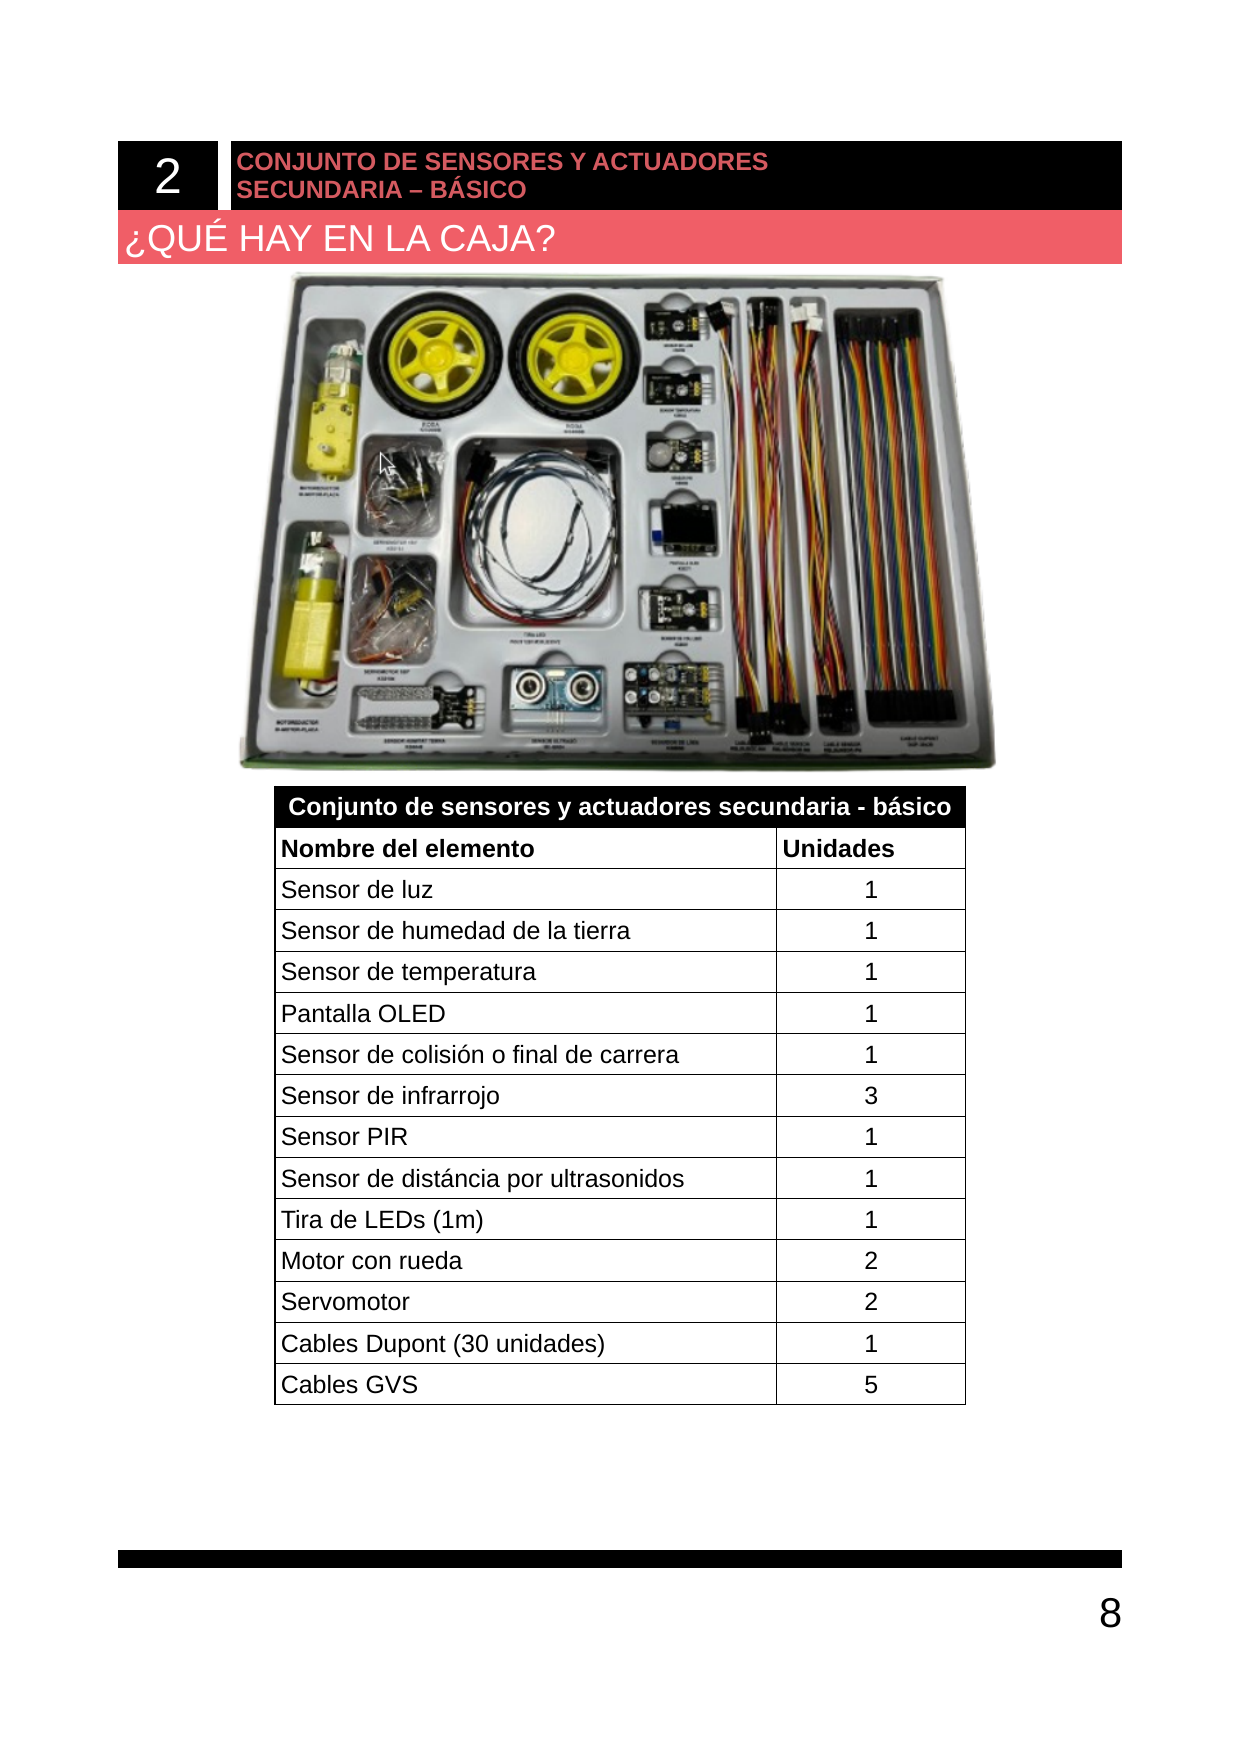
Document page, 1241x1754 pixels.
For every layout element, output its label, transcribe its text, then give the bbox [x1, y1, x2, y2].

table_cell 1 [777, 1117, 965, 1157]
table_cell Sensor de distáncia por ultrasonidos [276, 1158, 776, 1198]
table_cell 1 [777, 1199, 965, 1239]
table_cell Sensor de colisión o final de carrera [276, 1034, 776, 1074]
table_cell 1 [777, 1158, 965, 1198]
table_cell Cables GVS [276, 1364, 776, 1404]
table_cell Servomotor [276, 1282, 776, 1322]
table_cell Cables Dupont (30 unidades) [276, 1323, 776, 1363]
table_cell 3 [777, 1075, 965, 1116]
table_header CONJUNTO DE SENSORES Y ACTUADORES SECUNDARIA – BÁSICO [231, 141, 1122, 210]
table_cell Sensor de temperatura [276, 952, 776, 992]
table_header [218, 141, 231, 210]
table_cell Nombre del elemento [276, 828, 776, 868]
picture [235, 270, 1005, 776]
table_cell Sensor de humedad de la tierra [276, 910, 776, 951]
table_cell 2 [777, 1282, 965, 1322]
table_cell 1 [777, 1323, 965, 1363]
table_cell 1 [777, 993, 965, 1033]
table_cell Tira de LEDs (1m) [276, 1199, 776, 1239]
table_cell 2 [777, 1240, 965, 1281]
table_cell 1 [777, 869, 965, 909]
table_cell 5 [777, 1364, 965, 1404]
table_header Conjunto de sensores y actuadores secundaria - básico [276, 787, 965, 827]
table_cell Sensor de luz [276, 869, 776, 909]
table_cell Sensor de infrarrojo [276, 1075, 776, 1116]
table_cell 1 [777, 952, 965, 992]
table_cell Sensor PIR [276, 1117, 776, 1157]
table_cell ¿QUÉ HAY EN LA CAJA? [118, 210, 1122, 264]
table_cell Motor con rueda [276, 1240, 776, 1281]
table_cell 1 [777, 910, 965, 951]
table_cell Unidades [777, 828, 965, 868]
table_cell 1 [777, 1034, 965, 1074]
table_cell Pantalla OLED [276, 993, 776, 1033]
table_header 2 [118, 141, 218, 210]
